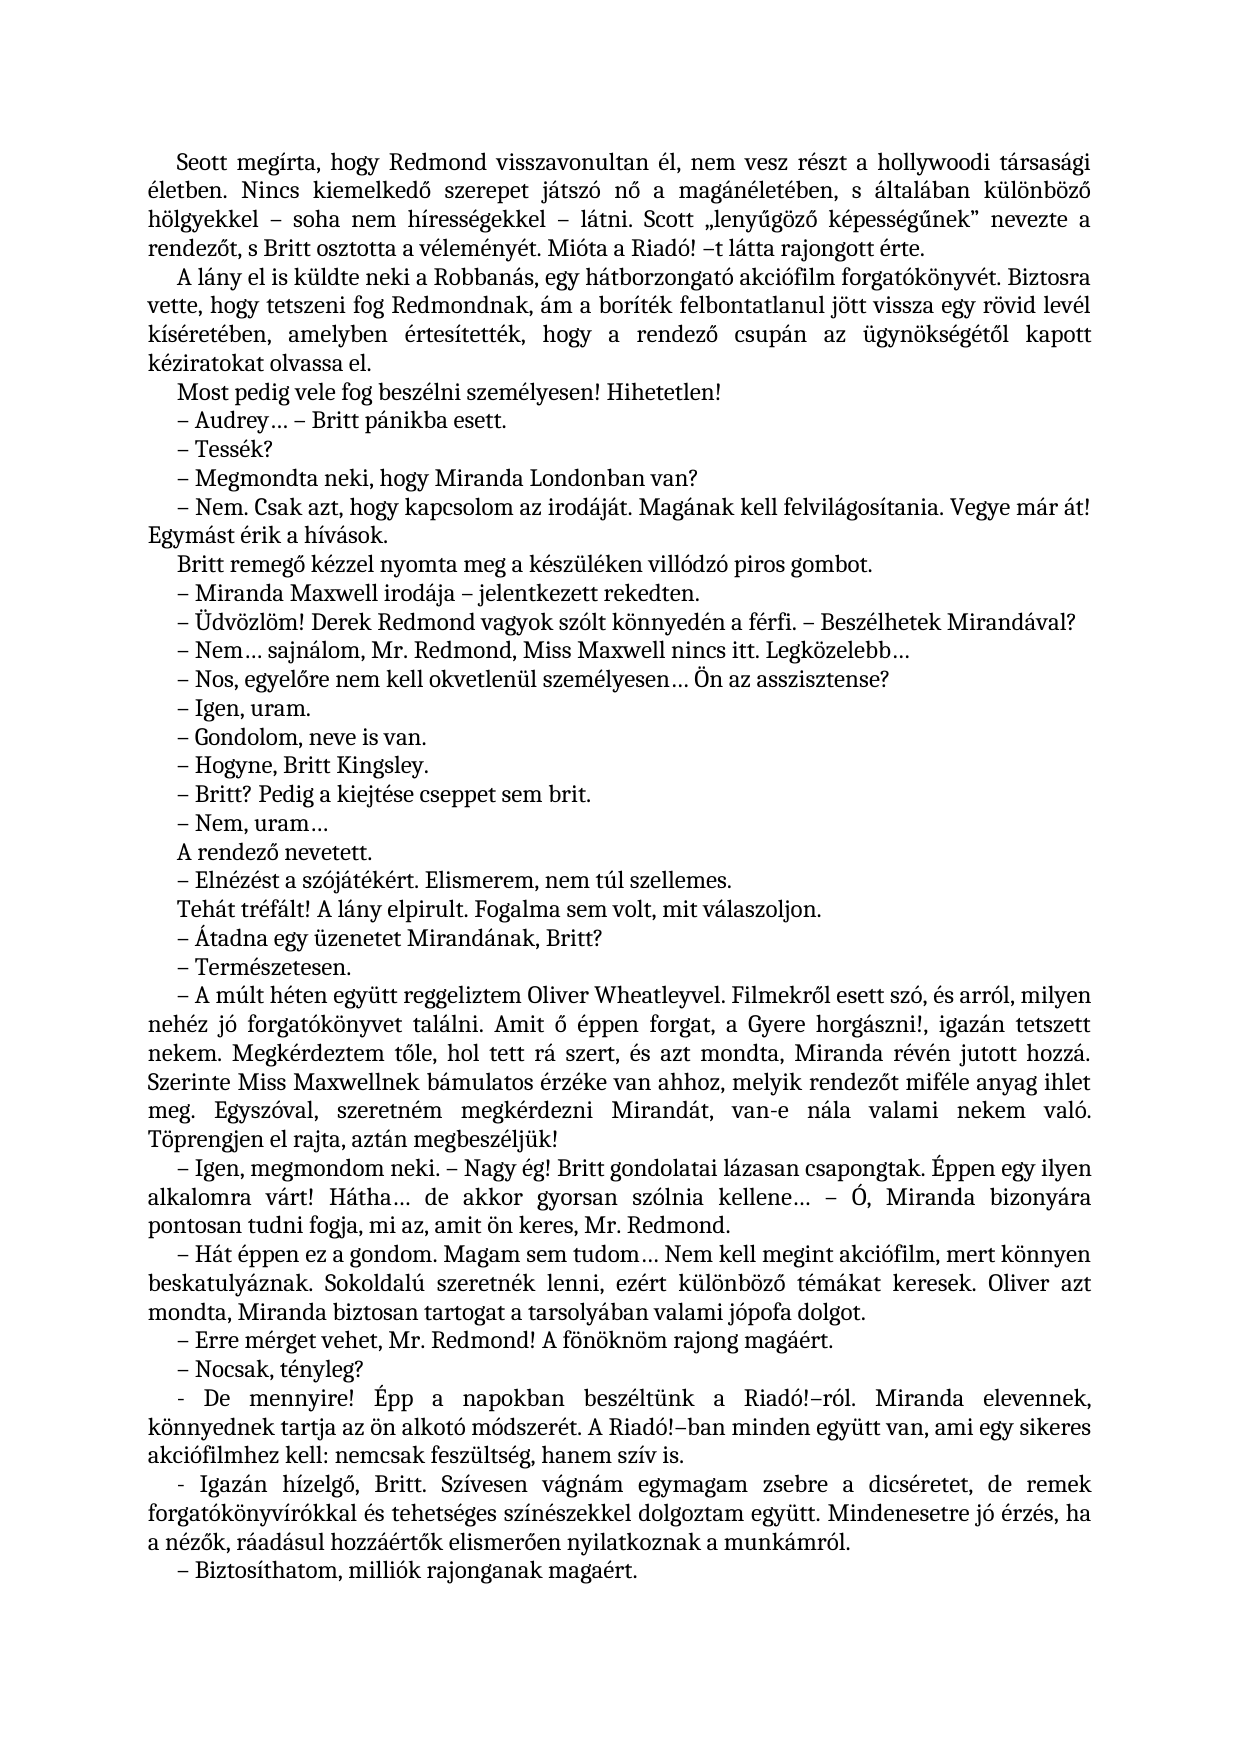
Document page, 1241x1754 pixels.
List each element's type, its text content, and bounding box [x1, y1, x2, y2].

text – Gondolom, neve is van. [148, 723, 1093, 751]
text – Hát éppen ez a gondom. Magam sem tudom… Nem kell megint akciófilm, mert könnyen beskatulyáznak. Sokoldalú szeretnék lenni, ezért különböző témákat keresek. Oliver azt mondta, Miranda biztosan tartogat a tarsolyában valami jópofa dolgot. [148, 1240, 1093, 1326]
text – Igen, uram. [148, 694, 1093, 723]
text - Igazán hízelgő, Britt. Szívesen vágnám egymagam zsebre a dicséretet, de remek forgatókönyvírókkal és tehetséges színészekkel dolgoztam együtt. Mindenesetre jó érzés, ha a nézők, ráadásul hozzáértők elismerően nyilatkoznak a munkámról. [148, 1470, 1093, 1556]
text – Nem, uram… [148, 809, 1093, 838]
text Most pedig vele fog beszélni személyesen! Hihetetlen! [148, 378, 1093, 406]
text – Nocsak, tényleg? [148, 1355, 1093, 1384]
text – Természetesen. [148, 953, 1093, 981]
text - De mennyire! Épp a napokban beszéltünk a Riadó!–ról. Miranda elevennek, könnyednek tartja az ön alkotó módszerét. A Riadó!–ban minden együtt van, ami egy sikeres akciófilmhez kell: nemcsak feszültség, hanem szív is. [148, 1384, 1093, 1470]
text – Nem. Csak azt, hogy kapcsolom az irodáját. Magának kell felvilágosítania. Vegye már át! Egymást érik a hívások. [148, 493, 1093, 550]
text A lány el is küldte neki a Robbanás, egy hátborzongató akciófilm forgatókönyvét. Biztosra vette, hogy tetszeni fog Redmondnak, ám a boríték felbontatlanul jött vissza egy rövid levél kíséretében, amelyben értesítették, hogy a rendező csupán az ügynökségétől kapott kéziratokat olvassa el. [148, 263, 1093, 378]
text – Elnézést a szójátékért. Elismerem, nem túl szellemes. [148, 866, 1093, 895]
text – Átadna egy üzenetet Mirandának, Britt? [148, 924, 1093, 953]
text – A múlt héten együtt reggeliztem Oliver Wheatleyvel. Filmekről esett szó, és arról, milyen nehéz jó forgatókönyvet találni. Amit ő éppen forgat, a Gyere horgászni!, igazán tetszett nekem. Megkérdeztem tőle, hol tett rá szert, és azt mondta, Miranda révén jutott hozzá. Szerinte Miss Maxwellnek bámulatos érzéke van ahhoz, melyik rendezőt miféle anyag ihlet meg. Egyszóval, szeretném megkérdezni Mirandát, van-e nála valami nekem való. Töprengjen el rajta, aztán megbeszéljük! [148, 981, 1093, 1154]
text – Üdvözlöm! Derek Redmond vagyok szólt könnyedén a férfi. – Beszélhetek Mirandával? [148, 608, 1093, 636]
text – Nem… sajnálom, Mr. Redmond, Miss Maxwell nincs itt. Legközelebb… [148, 636, 1093, 665]
text Seott megírta, hogy Redmond visszavonultan él, nem vesz részt a hollywoodi társasági életben. Nincs kiemelkedő szerepet játszó nő a magánéletében, s általában különböző hölgyekkel – soha nem hírességekkel – látni. Scott „lenyűgöző képességűnek” nevezte a rendezőt, s Britt osztotta a véleményét. Mióta a Riadó! –t látta rajongott érte. [148, 148, 1093, 263]
text – Audrey… – Britt pánikba esett. [148, 406, 1093, 435]
text – Erre mérget vehet, Mr. Redmond! A fönöknöm rajong magáért. [148, 1326, 1093, 1355]
text – Biztosíthatom, milliók rajonganak magaért. [148, 1556, 1093, 1585]
text – Britt? Pedig a kiejtése cseppet sem brit. [148, 780, 1093, 809]
text – Tessék? [148, 435, 1093, 464]
text Tehát tréfált! A lány elpirult. Fogalma sem volt, mit válaszoljon. [148, 895, 1093, 924]
text – Miranda Maxwell irodája – jelentkezett rekedten. [148, 579, 1093, 608]
text Britt remegő kézzel nyomta meg a készüléken villódzó piros gombot. [148, 550, 1093, 579]
text – Igen, megmondom neki. – Nagy ég! Britt gondolatai lázasan csapongtak. Éppen egy ilyen alkalomra várt! Hátha… de akkor gyorsan szólnia kellene… – Ó, Miranda bizonyára pontosan tudni fogja, mi az, amit ön keres, Mr. Redmond. [148, 1154, 1093, 1240]
text – Hogyne, Britt Kingsley. [148, 751, 1093, 780]
text A rendező nevetett. [148, 838, 1093, 866]
text – Megmondta neki, hogy Miranda Londonban van? [148, 464, 1093, 493]
text – Nos, egyelőre nem kell okvetlenül személyesen… Ön az asszisztense? [148, 665, 1093, 694]
